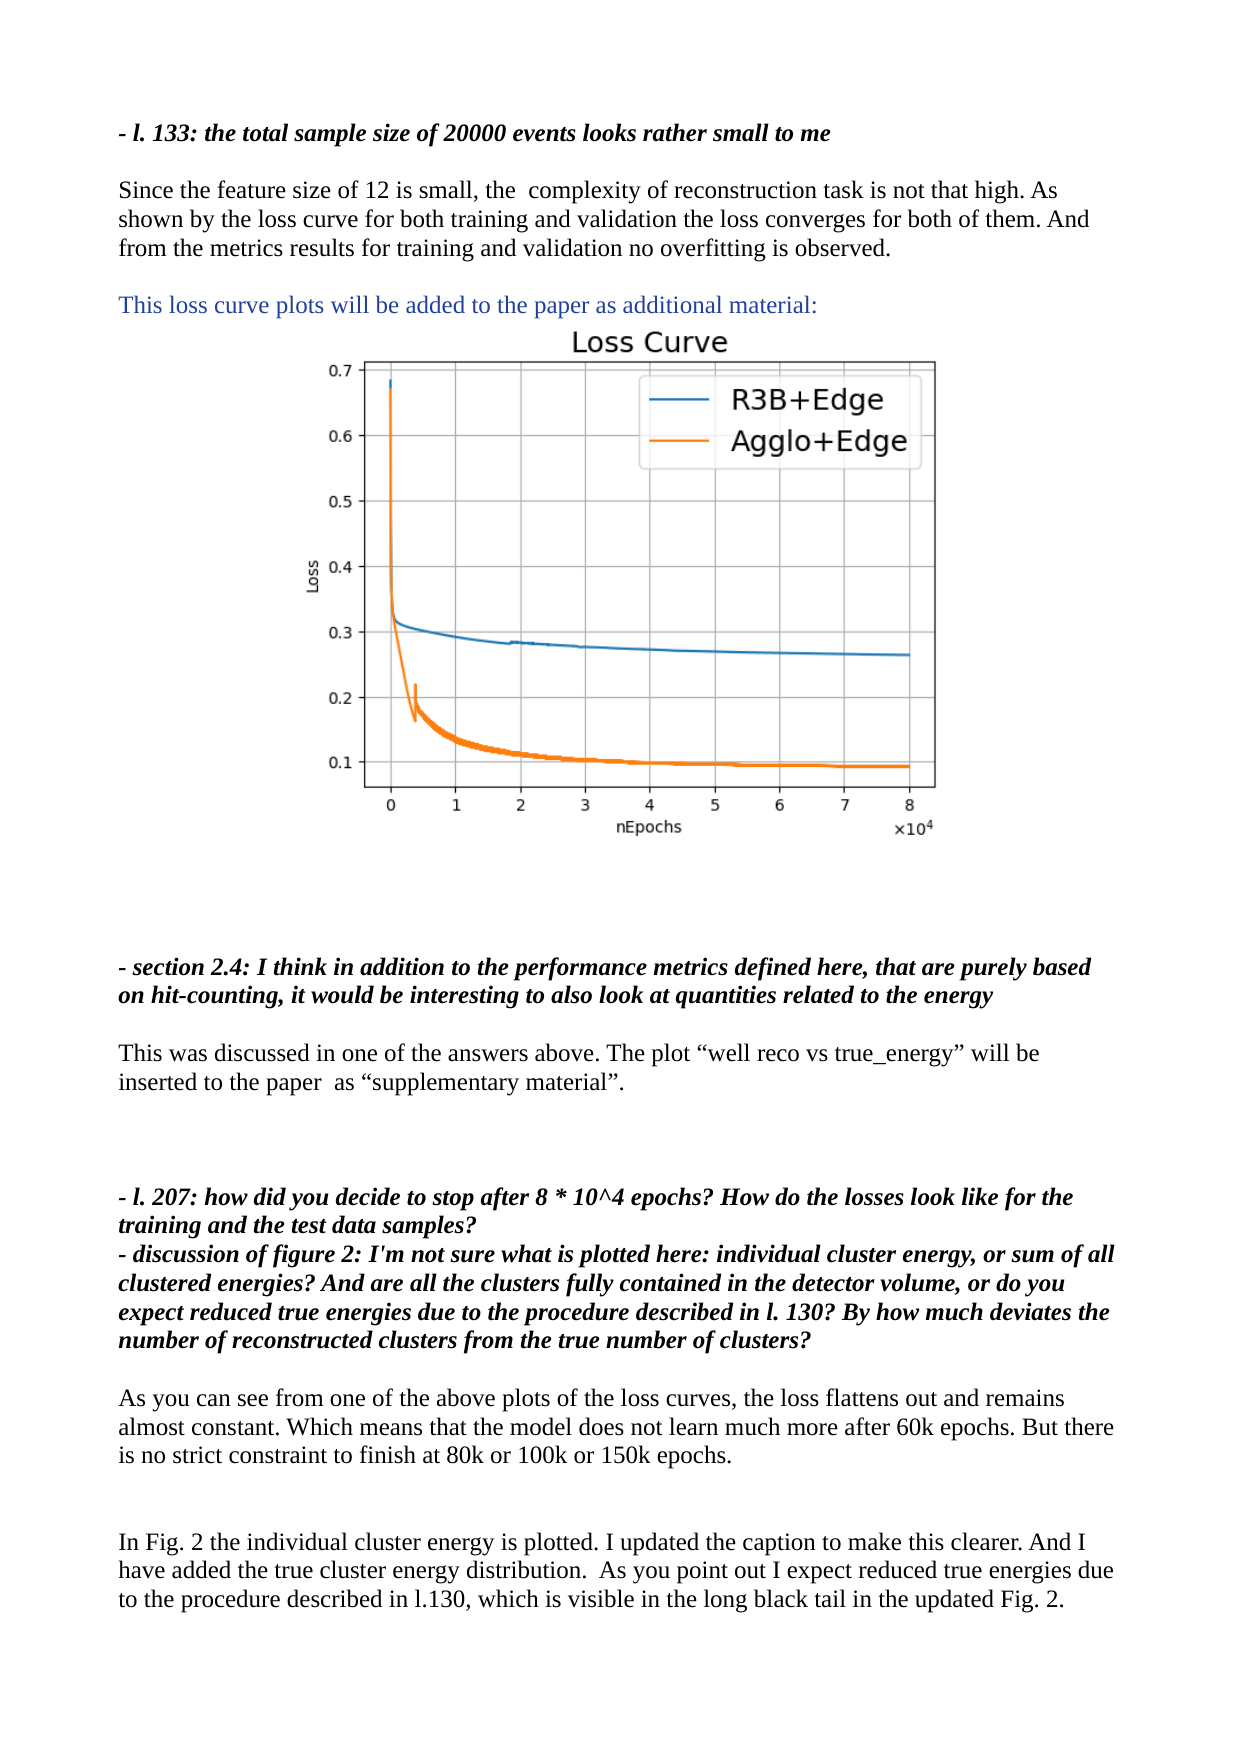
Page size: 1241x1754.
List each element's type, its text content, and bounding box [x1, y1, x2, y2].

text - l. 133: the total sample size of 20000 events looks rather small to me [118, 118, 1122, 147]
text - discussion of figure 2: I'm not sure what is plotted here: individual cluster energy, or sum of all clustered energies? And are all the clusters fully contained in the detector volume, or do you expect reduced true energies due to the procedure described in l. 130? By how much deviates the number of reconstructed clusters from the true number of clusters? [118, 1239, 1122, 1354]
text Since the feature size of 12 is small, the complexity of reconstruction task is not that high. As shown by the loss curve for both training and validation the loss converges for both of them. And from the metrics results for training and validation no overfitting is observed. [118, 176, 1122, 262]
text - l. 207: how did you decide to stop after 8 * 10^4 epochs? How do the losses look like for the training and the test data samples? [118, 1182, 1122, 1239]
picture [294, 319, 946, 851]
text As you can see from one of the above plots of the loss curves, the loss flattens out and remains almost constant. Which means that the model does not learn much more after 60k epochs. But there is no strict constraint to finish at 80k or 100k or 150k epochs. [118, 1383, 1122, 1469]
text - section 2.4: I think in addition to the performance metrics defined here, that are purely based on hit-counting, it would be interesting to also look at quantities related to the energy [118, 952, 1122, 1009]
text This loss curve plots will be added to the paper as additional material: [118, 291, 1122, 319]
text In Fig. 2 the individual cluster energy is plotted. I updated the caption to make this clearer. And I have added the true cluster energy distribution. As you point out I expect reduced true energies due to the procedure described in l.130, which is visible in the long black tail in the updated Fig. 2. [118, 1527, 1122, 1613]
text This was discussed in one of the answers above. The plot “well reco vs true_energy” will be inserted to the paper as “supplementary material”. [118, 1038, 1122, 1096]
